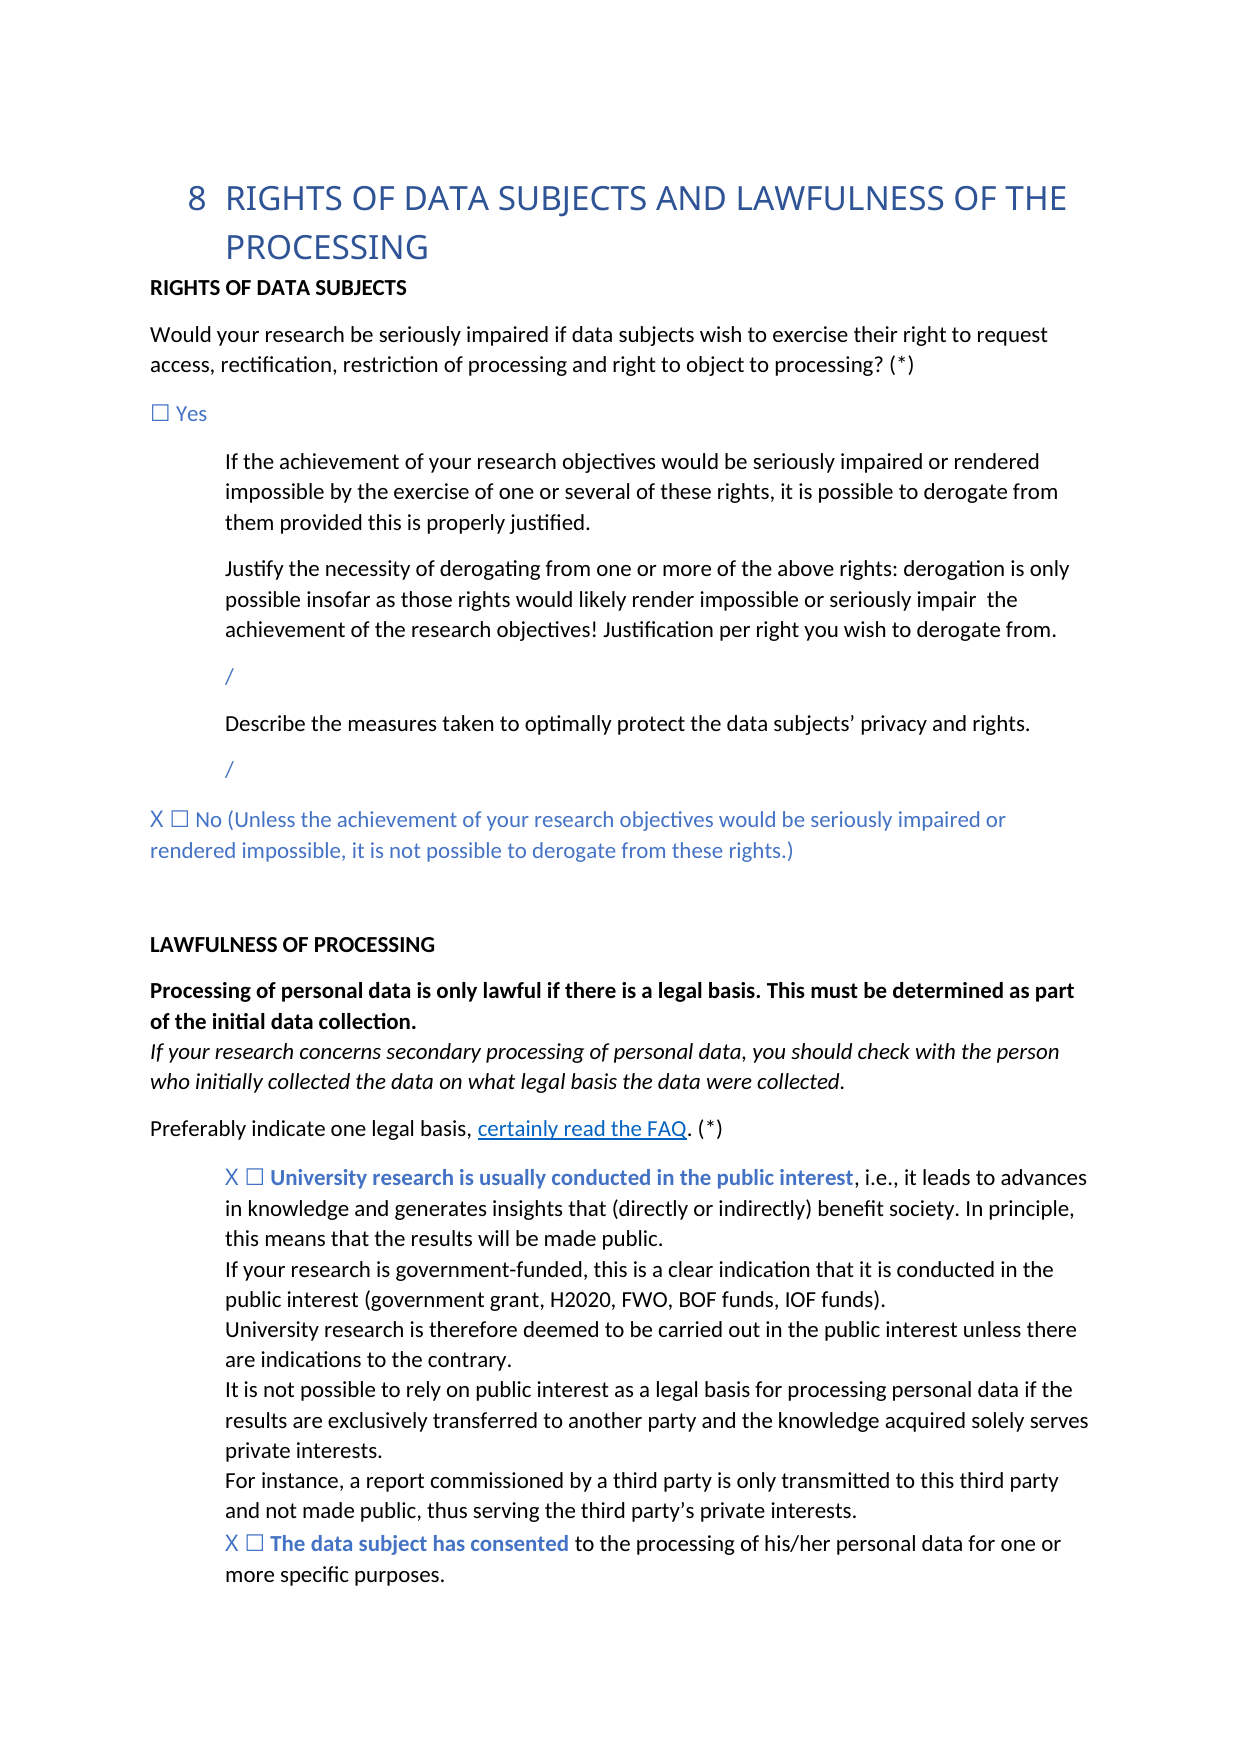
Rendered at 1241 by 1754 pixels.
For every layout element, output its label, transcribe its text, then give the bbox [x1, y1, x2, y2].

text ☐ Yes [150, 397, 1090, 428]
list It is not possible to rely on public interest as a legal basis for processing personal data if the results are exclusively transferred to another party and the knowledge acquired solely serves private interests. [225, 1376, 1090, 1464]
text Would your research be seriously impaired if data subjects wish to exercise their right to request access, rectification, restriction of processing and right to object to processing? (*) [150, 320, 1090, 378]
list University research is therefore deemed to be carried out in the public interest unless there are indications to the contrary. [225, 1315, 1090, 1373]
text If the achievement of your research objectives would be seriously impaired or rendered impossible by the exercise of one or several of these rights, it is possible to derogate from them provided this is properly justified. [225, 447, 1090, 536]
text / [225, 662, 1090, 690]
list X ☐ The data subject has consented to the processing of his/her personal data for one or more specific purposes. [225, 1527, 1090, 1588]
text X ☐ No (Unless the achievement of your research objectives would be seriously impaired or rendered impossible, it is not possible to derogate from these rights.) [150, 802, 1090, 864]
subtitle RIGHTS OF DATA SUBJECTS AND LAWFULNESS OF THE PROCESSING [187, 175, 1090, 269]
list For instance, a report commissioned by a third party is only transmitted to this third party and not made public, thus serving the third party’s private interests. [225, 1466, 1090, 1524]
text RIGHTS OF DATA SUBJECTS [150, 273, 1090, 301]
list If your research is government-funded, this is a clear indication that it is conducted in the public interest (government grant, H2020, FWO, BOF funds, IOF funds). [225, 1255, 1090, 1313]
text Preferably indicate one legal basis, certainly read the FAQ. (*) [150, 1114, 1090, 1142]
text Describe the measures taken to optimally protect the data subjects’ privacy and rights. [225, 709, 1090, 737]
text / [225, 756, 1090, 784]
list X ☐ University research is usually conducted in the public interest, i.e., it leads to advances in knowledge and generates insights that (directly or indirectly) benefit society. In principle, this means that the results will be made public. [225, 1161, 1090, 1253]
text Justify the necessity of derogating from one or more of the above rights: derogation is only possible insofar as those rights would likely render impossible or seriously impair the achievement of the research objectives! Justification per right you wish to derogate from. [225, 554, 1090, 643]
text Processing of personal data is only lawful if there is a legal basis. This must be determined as part of the initial data collection. If your research concerns secondary processing of personal data, you should check with the person who initially collected the data on what legal basis the data were collected. [150, 977, 1090, 1095]
text LAWFULNESS OF PROCESSING [150, 930, 1090, 958]
